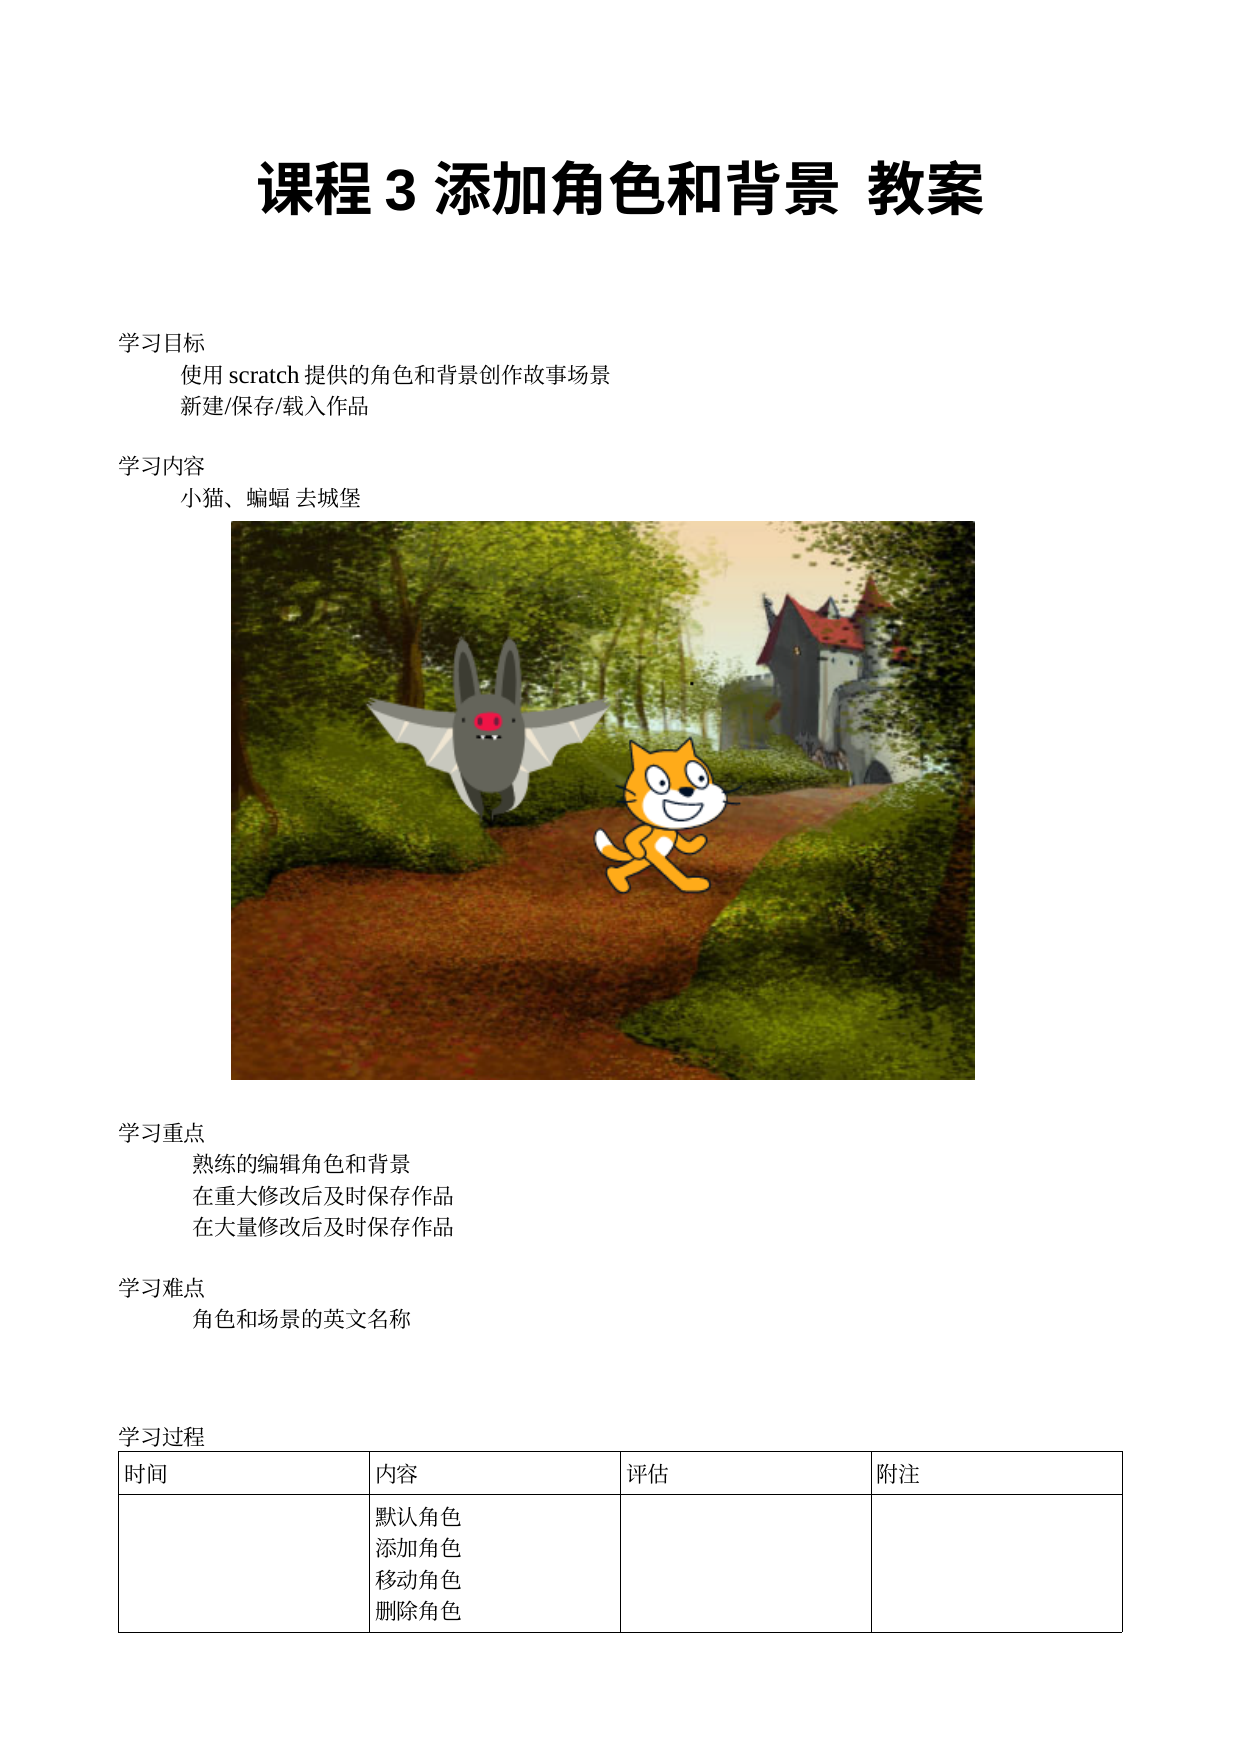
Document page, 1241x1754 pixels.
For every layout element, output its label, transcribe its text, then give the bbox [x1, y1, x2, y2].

table_cell [621, 1495, 871, 1632]
table_header 评估 [621, 1452, 871, 1494]
text 在大量修改后及时保存作品 [118, 1211, 1122, 1242]
table_header 时间 [119, 1452, 369, 1494]
text 学习过程 [118, 1420, 1122, 1451]
title 课程3 添加角色和背景 教案 [118, 143, 1122, 228]
text 在重大修改后及时保存作品 [118, 1179, 1122, 1211]
text 学习难点 [118, 1271, 1122, 1302]
table_cell [119, 1495, 369, 1632]
text 学习重点 [118, 1116, 1122, 1148]
table_cell 默认角色 添加角色 移动角色 删除角色 [370, 1495, 620, 1632]
table_cell [872, 1495, 1122, 1632]
text 使用scratch提供的角色和背景创作故事场景 [181, 358, 1122, 389]
text 角色和场景的英文名称 [118, 1302, 1122, 1334]
text 新建/保存/载入作品 [181, 389, 1122, 421]
table_header 附注 [872, 1452, 1122, 1494]
text 学习内容 [118, 449, 1122, 481]
text 小猫、蝙蝠 去城堡 [181, 481, 1122, 512]
text 熟练的编辑角色和背景 [118, 1148, 1122, 1179]
table_header 内容 [370, 1452, 620, 1494]
text 学习目标 [118, 326, 1122, 358]
picture [231, 521, 975, 1080]
